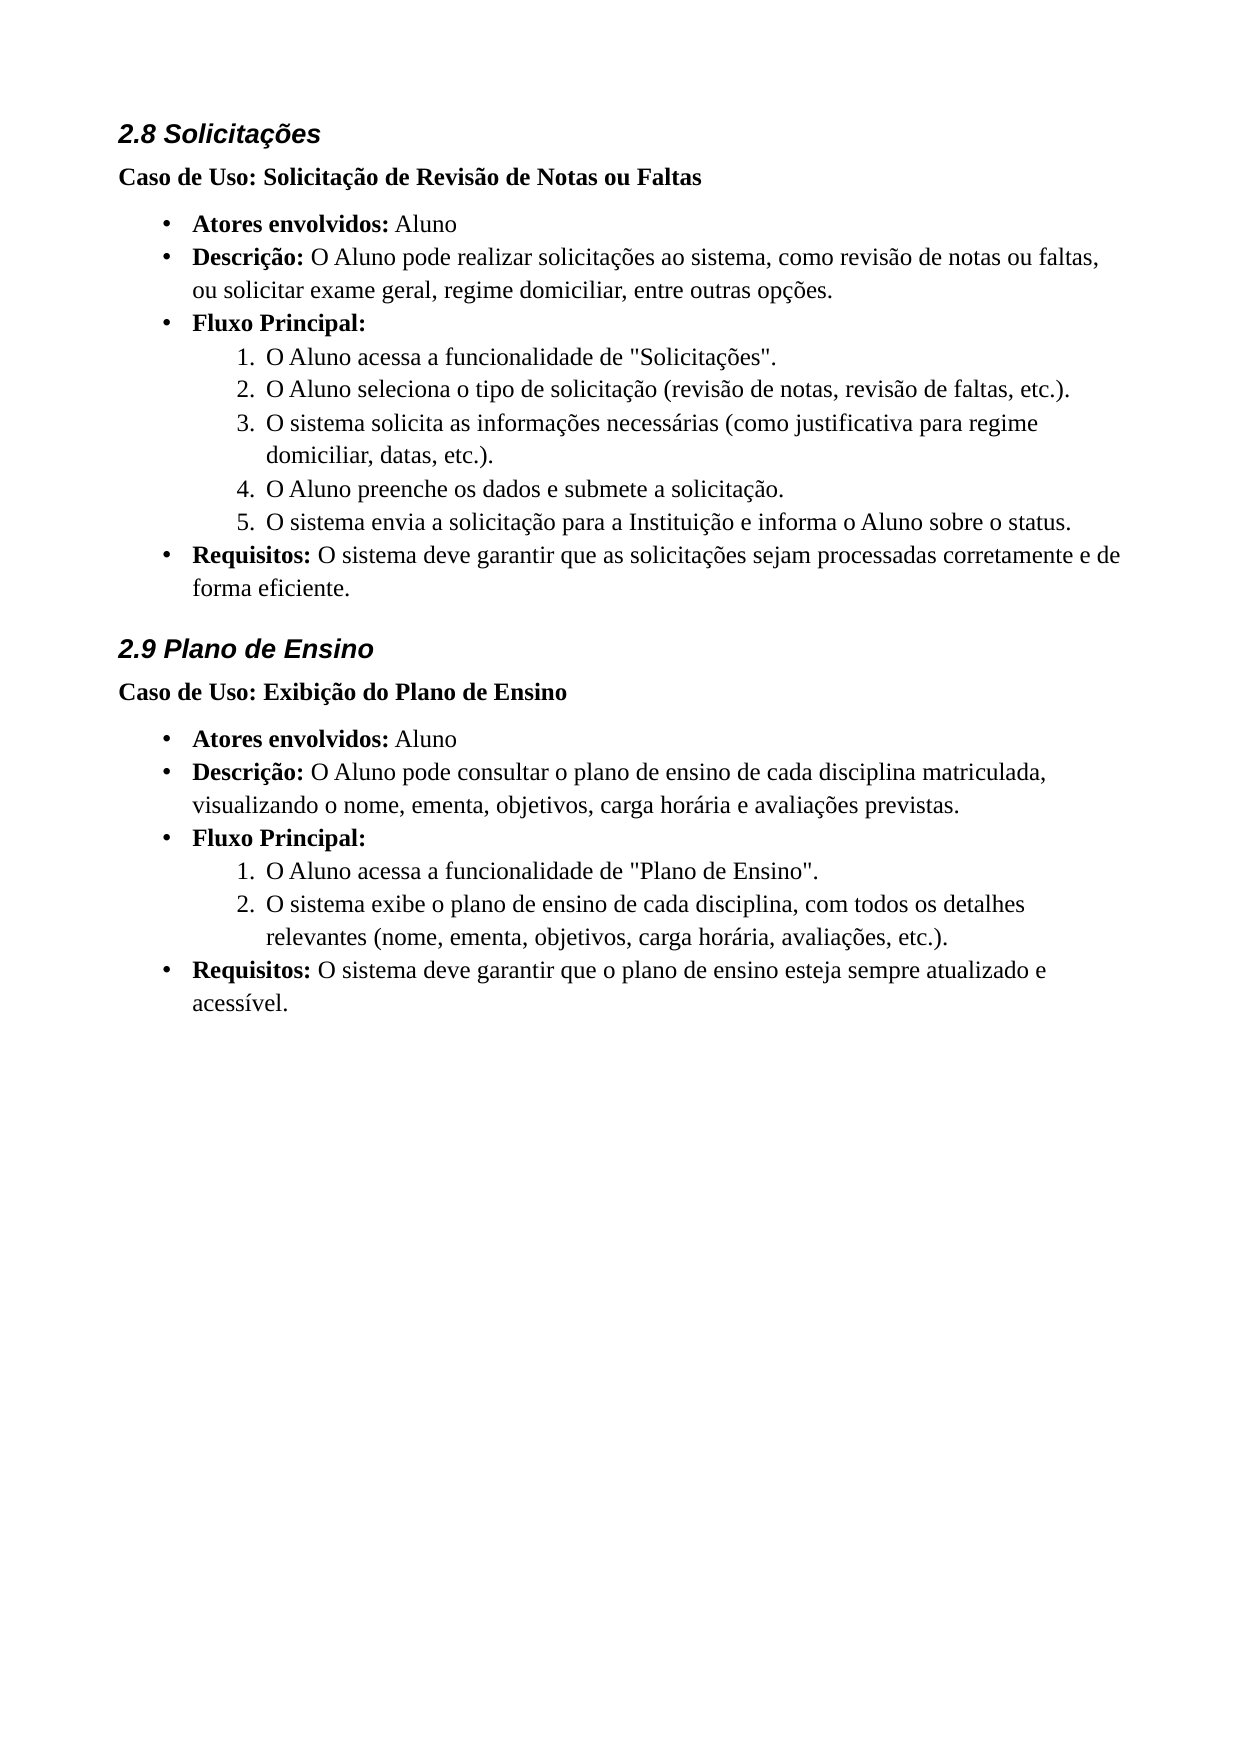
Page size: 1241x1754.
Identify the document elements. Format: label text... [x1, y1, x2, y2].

list Fluxo Principal: [162, 823, 1122, 852]
list Atores envolvidos: Aluno [162, 209, 1122, 238]
list Requisitos: O sistema deve garantir que o plano de ensino esteja sempre atualizado e acessível. [162, 955, 1122, 1017]
list O sistema exibe o plano de ensino de cada disciplina, com todos os detalhes relevantes (nome, ementa, objetivos, carga horária, avaliações, etc.). [236, 889, 1122, 951]
list Descrição: O Aluno pode consultar o plano de ensino de cada disciplina matriculada, visualizando o nome, ementa, objetivos, carga horária e avaliações previstas. [162, 757, 1122, 819]
list O Aluno acessa a funcionalidade de "Plano de Ensino". [236, 856, 1122, 885]
subtitle 2.9 Plano de Ensino [118, 633, 1122, 664]
list O Aluno preenche os dados e submete a solicitação. [236, 474, 1122, 502]
list Requisitos: O sistema deve garantir que as solicitações sejam processadas corretamente e de forma eficiente. [162, 540, 1122, 601]
list O sistema solicita as informações necessárias (como justificativa para regime domiciliar, datas, etc.). [236, 408, 1122, 469]
list Atores envolvidos: Aluno [162, 724, 1122, 753]
subtitle 2.8 Solicitações [118, 118, 1122, 149]
list O Aluno acessa a funcionalidade de "Solicitações". [236, 342, 1122, 370]
text Caso de Uso: Solicitação de Revisão de Notas ou Faltas [118, 162, 1122, 191]
text Caso de Uso: Exibição do Plano de Ensino [118, 677, 1122, 705]
list Fluxo Principal: [162, 308, 1122, 337]
list Descrição: O Aluno pode realizar solicitações ao sistema, como revisão de notas ou faltas, ou solicitar exame geral, regime domiciliar, entre outras opções. [162, 242, 1122, 304]
list O sistema envia a solicitação para a Instituição e informa o Aluno sobre o status. [236, 507, 1122, 535]
list O Aluno seleciona o tipo de solicitação (revisão de notas, revisão de faltas, etc.). [236, 374, 1122, 403]
